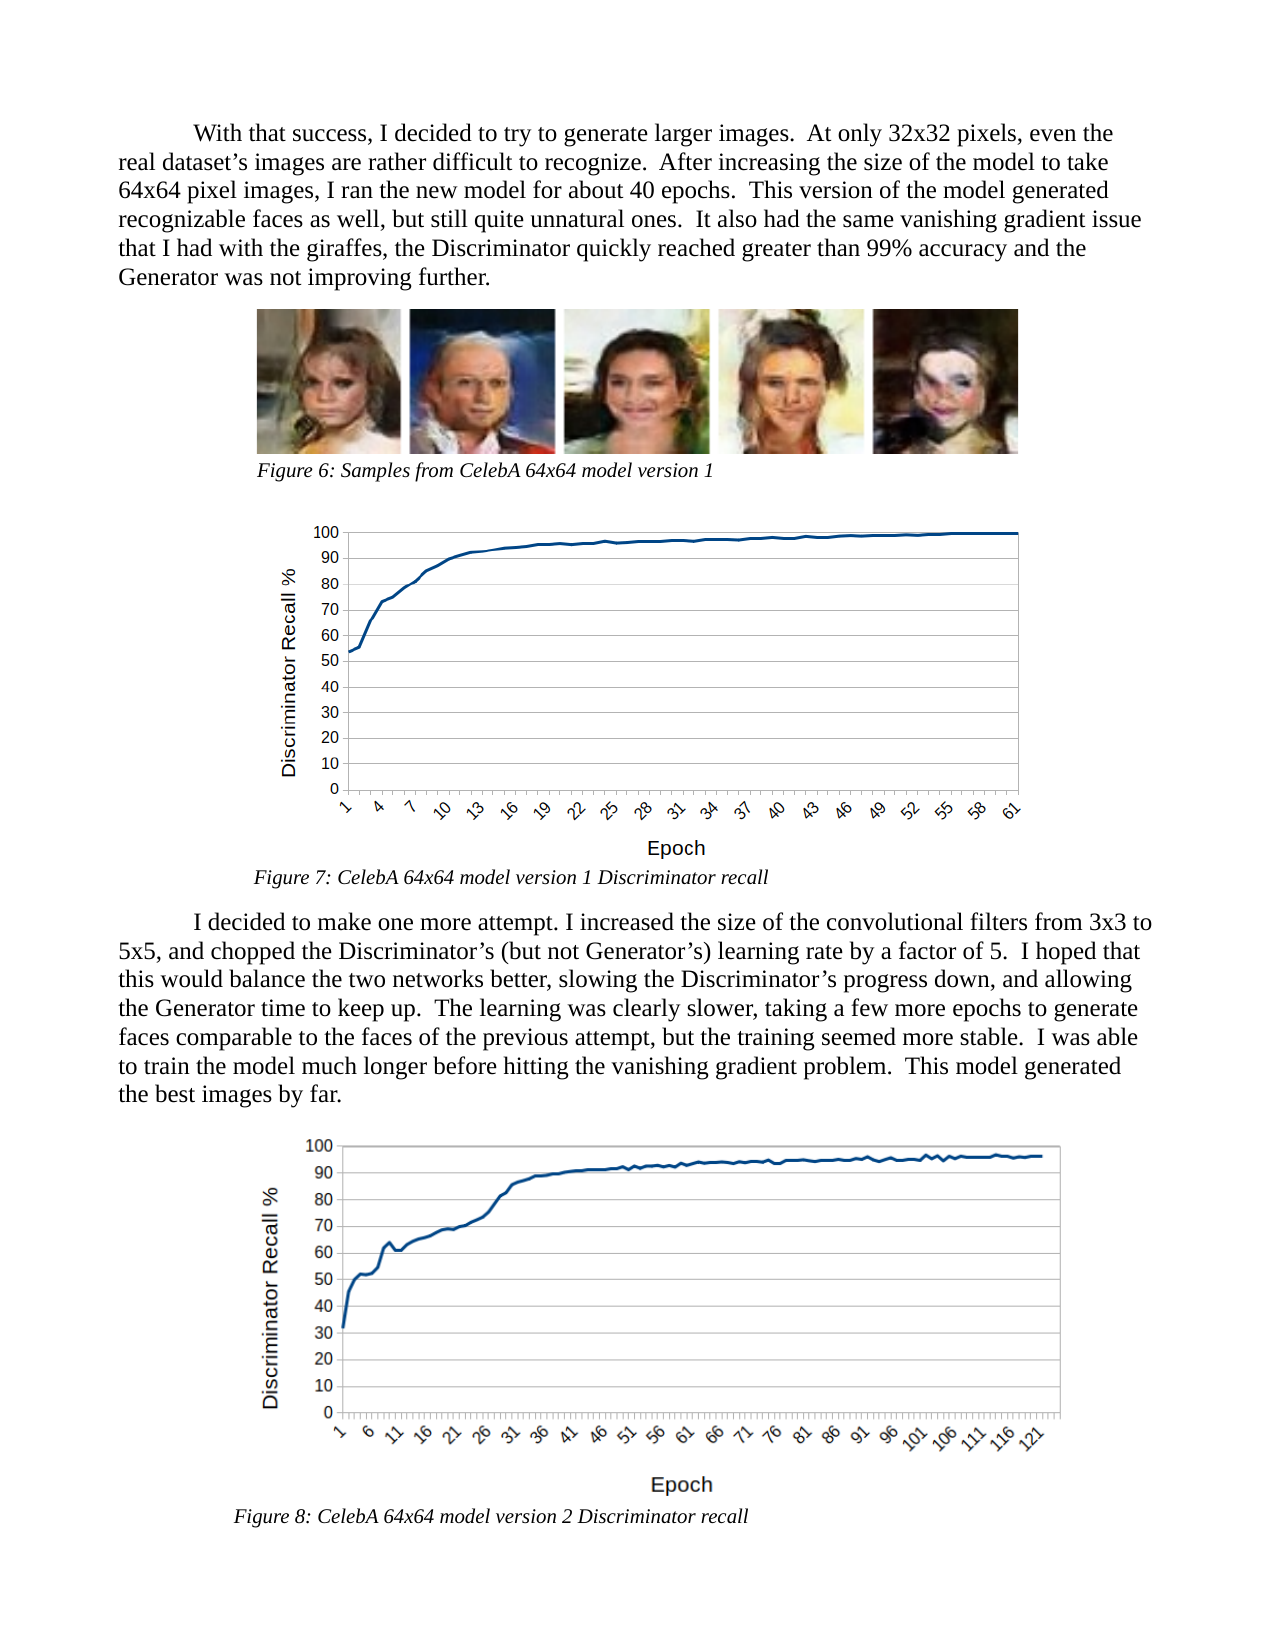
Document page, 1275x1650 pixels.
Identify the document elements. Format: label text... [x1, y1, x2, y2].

picture [256, 309, 1019, 454]
text Figure 8: CelebA 64x64 model version 2 Discriminator recall [233, 1499, 1067, 1528]
text Figure 7: CelebA 64x64 model version 1 Discriminator recall [253, 861, 1022, 889]
picture [233, 1132, 1067, 1499]
text With that success, I decided to try to generate larger images. At only 32x32 pixels, even the real dataset’s images are rather difficult to recognize. After increasing the size of the model to take 64x64 pixel images, I ran the new model for about 40 epochs. This version of the model generated recognizable faces as well, but still quite unnatural ones. It also had the same vanishing gradient issue that I had with the giraffes, the Discriminator quickly reached greater than 99% accuracy and the Generator was not improving further. [118, 118, 1157, 291]
text I decided to make one more attempt. I increased the size of the convolutional filters from 3x3 to 5x5, and chopped the Discriminator’s (but not Generator’s) learning rate by a factor of 5. I hoped that this would balance the two networks better, slowing the Discriminator’s progress down, and allowing the Generator time to keep up. The learning was clearly slower, taking a few more epochs to generate faces comparable to the faces of the previous attempt, but the training seemed more stable. I was able to train the model much longer before hitting the vanishing gradient problem. This model generated the best images by far. [118, 291, 1157, 1108]
text Figure 6: Samples from CelebA 64x64 model version 1 [257, 454, 1018, 482]
picture [253, 516, 1022, 861]
